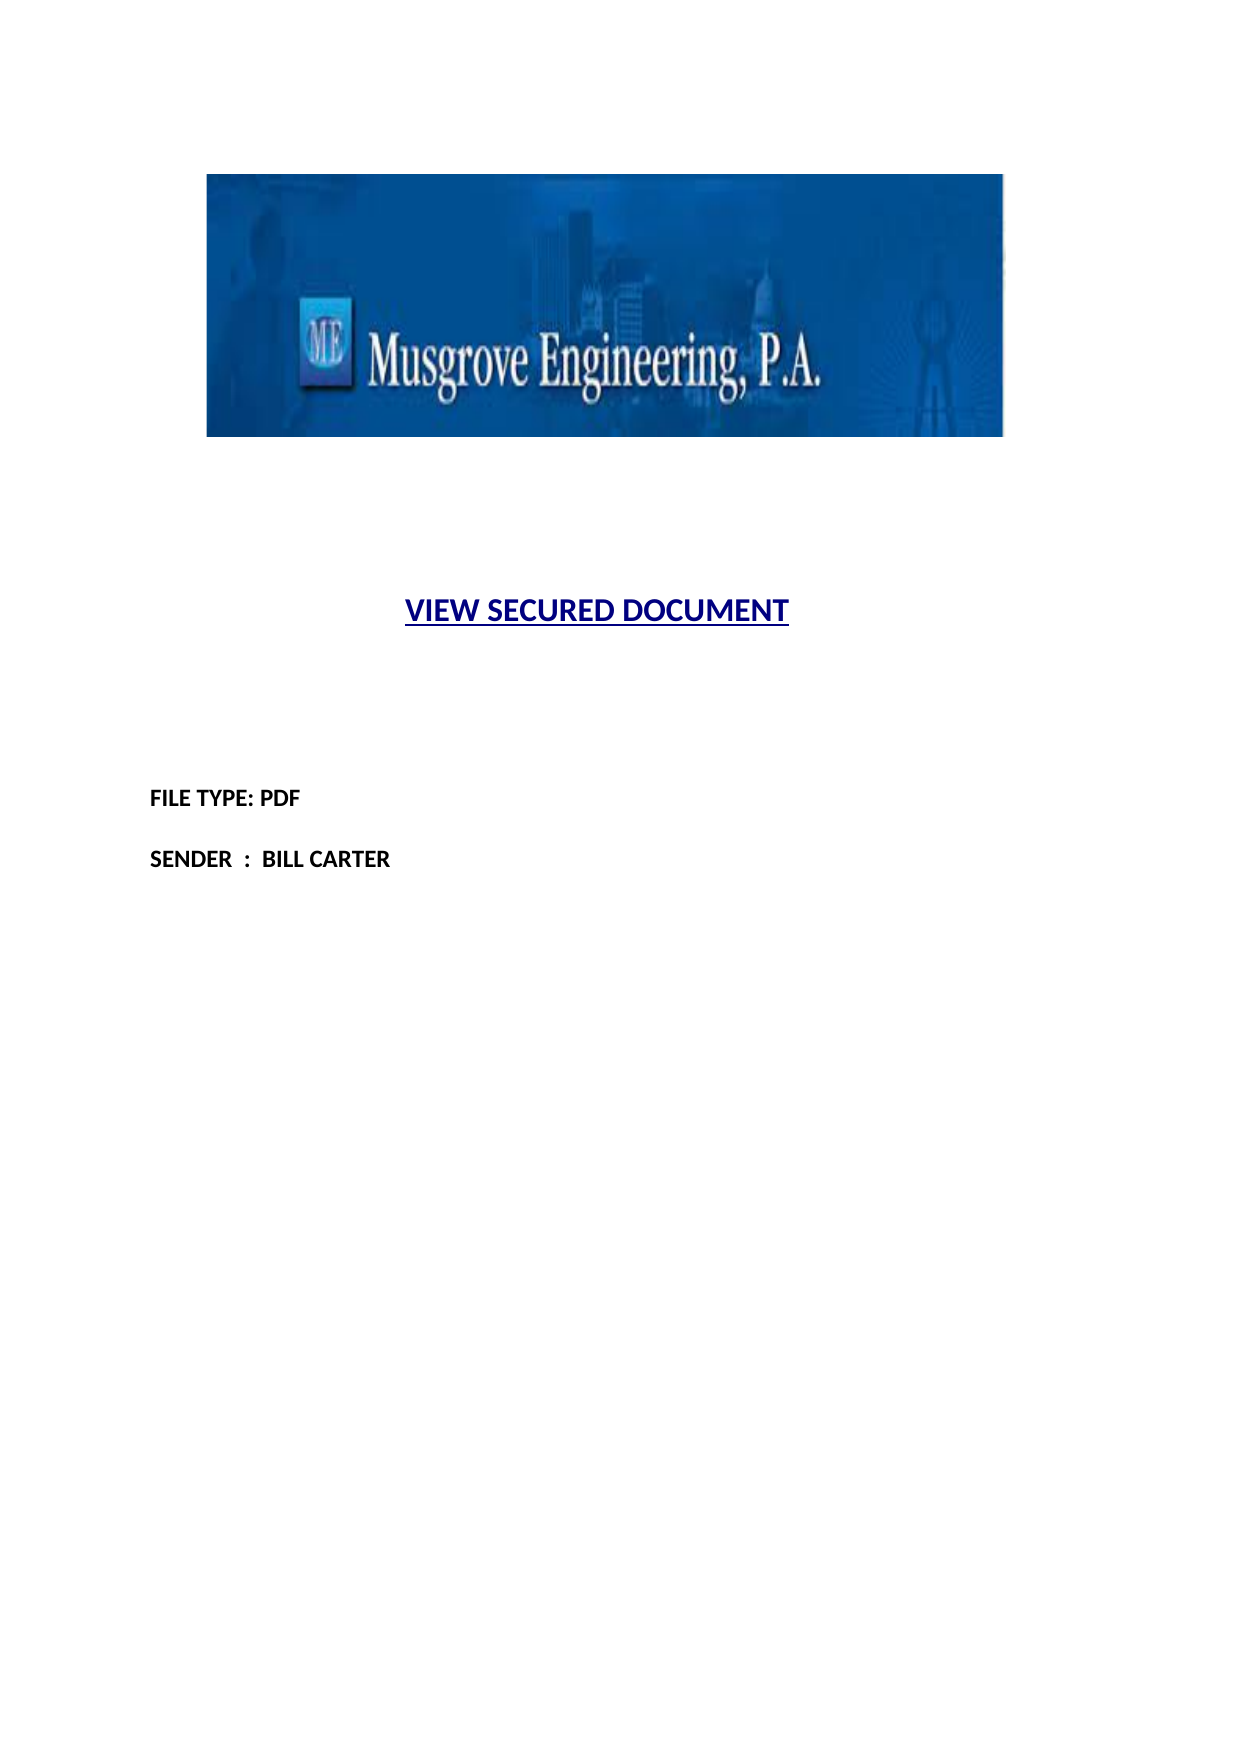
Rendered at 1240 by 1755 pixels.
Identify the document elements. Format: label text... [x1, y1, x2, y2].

text VIEW SECURED DOCUMENT [150, 528, 1089, 660]
text FILE TYPE: PDF [150, 782, 1089, 813]
text SENDER : BILL CARTER [150, 843, 1089, 874]
